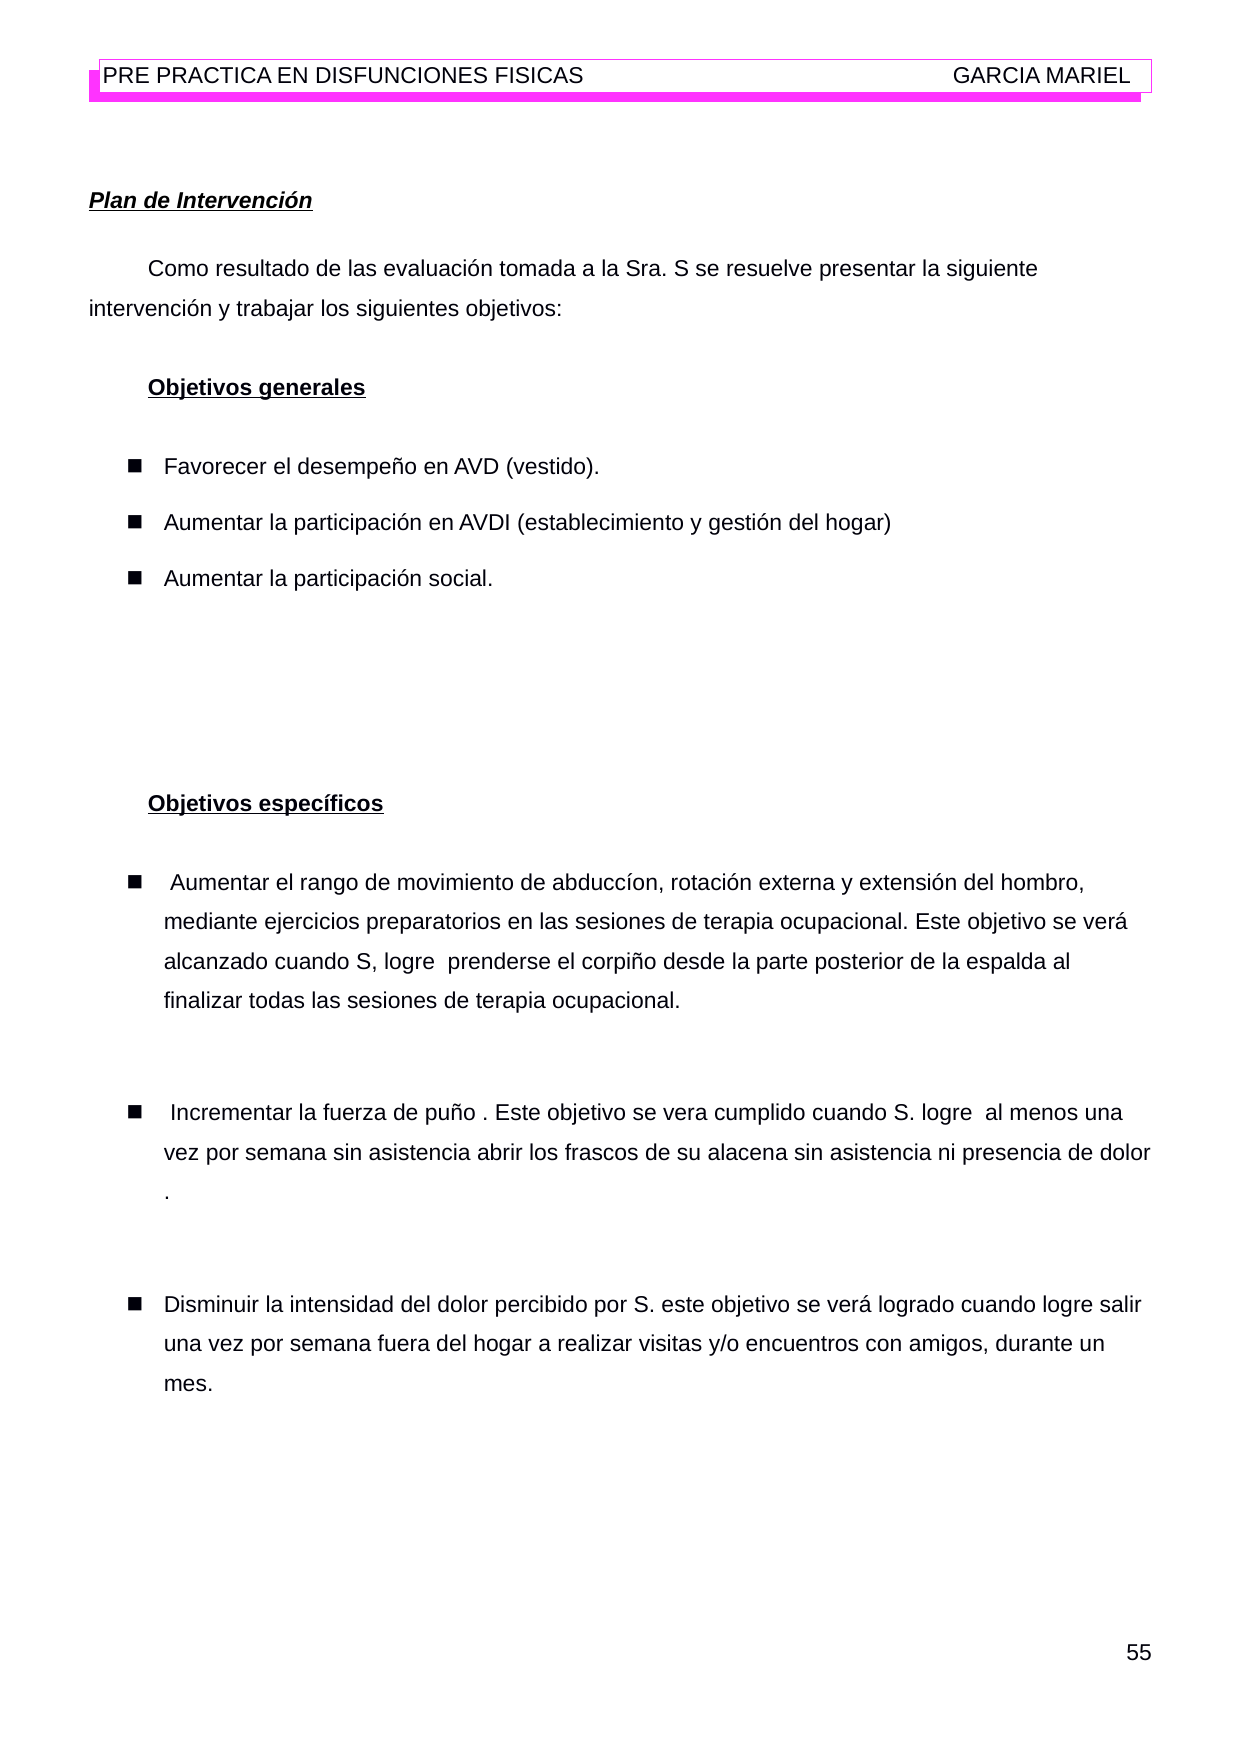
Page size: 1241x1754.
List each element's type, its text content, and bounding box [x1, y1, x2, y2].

list Aumentar la participación en AVDI (establecimiento y gestión del hogar) [126, 509, 1152, 535]
text Objetivos generales [88, 374, 1152, 400]
text Como resultado de las evaluación tomada a la Sra. S se resuelve presentar la siguiente intervención y trabajar los siguientes objetivos: [88, 255, 1152, 321]
list Incrementar la fuerza de puño . Este objetivo se vera cumplido cuando S. logre al menos una vez por semana sin asistencia abrir los frascos de su alacena sin asistencia ni presencia de dolor . [126, 1099, 1152, 1205]
list Disminuir la intensidad del dolor percibido por S. este objetivo se verá logrado cuando logre salir una vez por semana fuera del hogar a realizar visitas y/o encuentros con amigos, durante un mes. [126, 1291, 1152, 1396]
text Objetivos específicos [88, 790, 1152, 816]
list Aumentar la participación social. [126, 565, 1152, 591]
subtitle Plan de Intervención [88, 187, 1152, 214]
list Aumentar el rango de movimiento de abduccíon, rotación externa y extensión del hombro, mediante ejercicios preparatorios en las sesiones de terapia ocupacional. Este objetivo se verá alcanzado cuando S, logre prenderse el corpiño desde la parte posterior de la espalda al finalizar todas las sesiones de terapia ocupacional. [126, 869, 1152, 1013]
list Favorecer el desempeño en AVD (vestido). [126, 453, 1152, 479]
